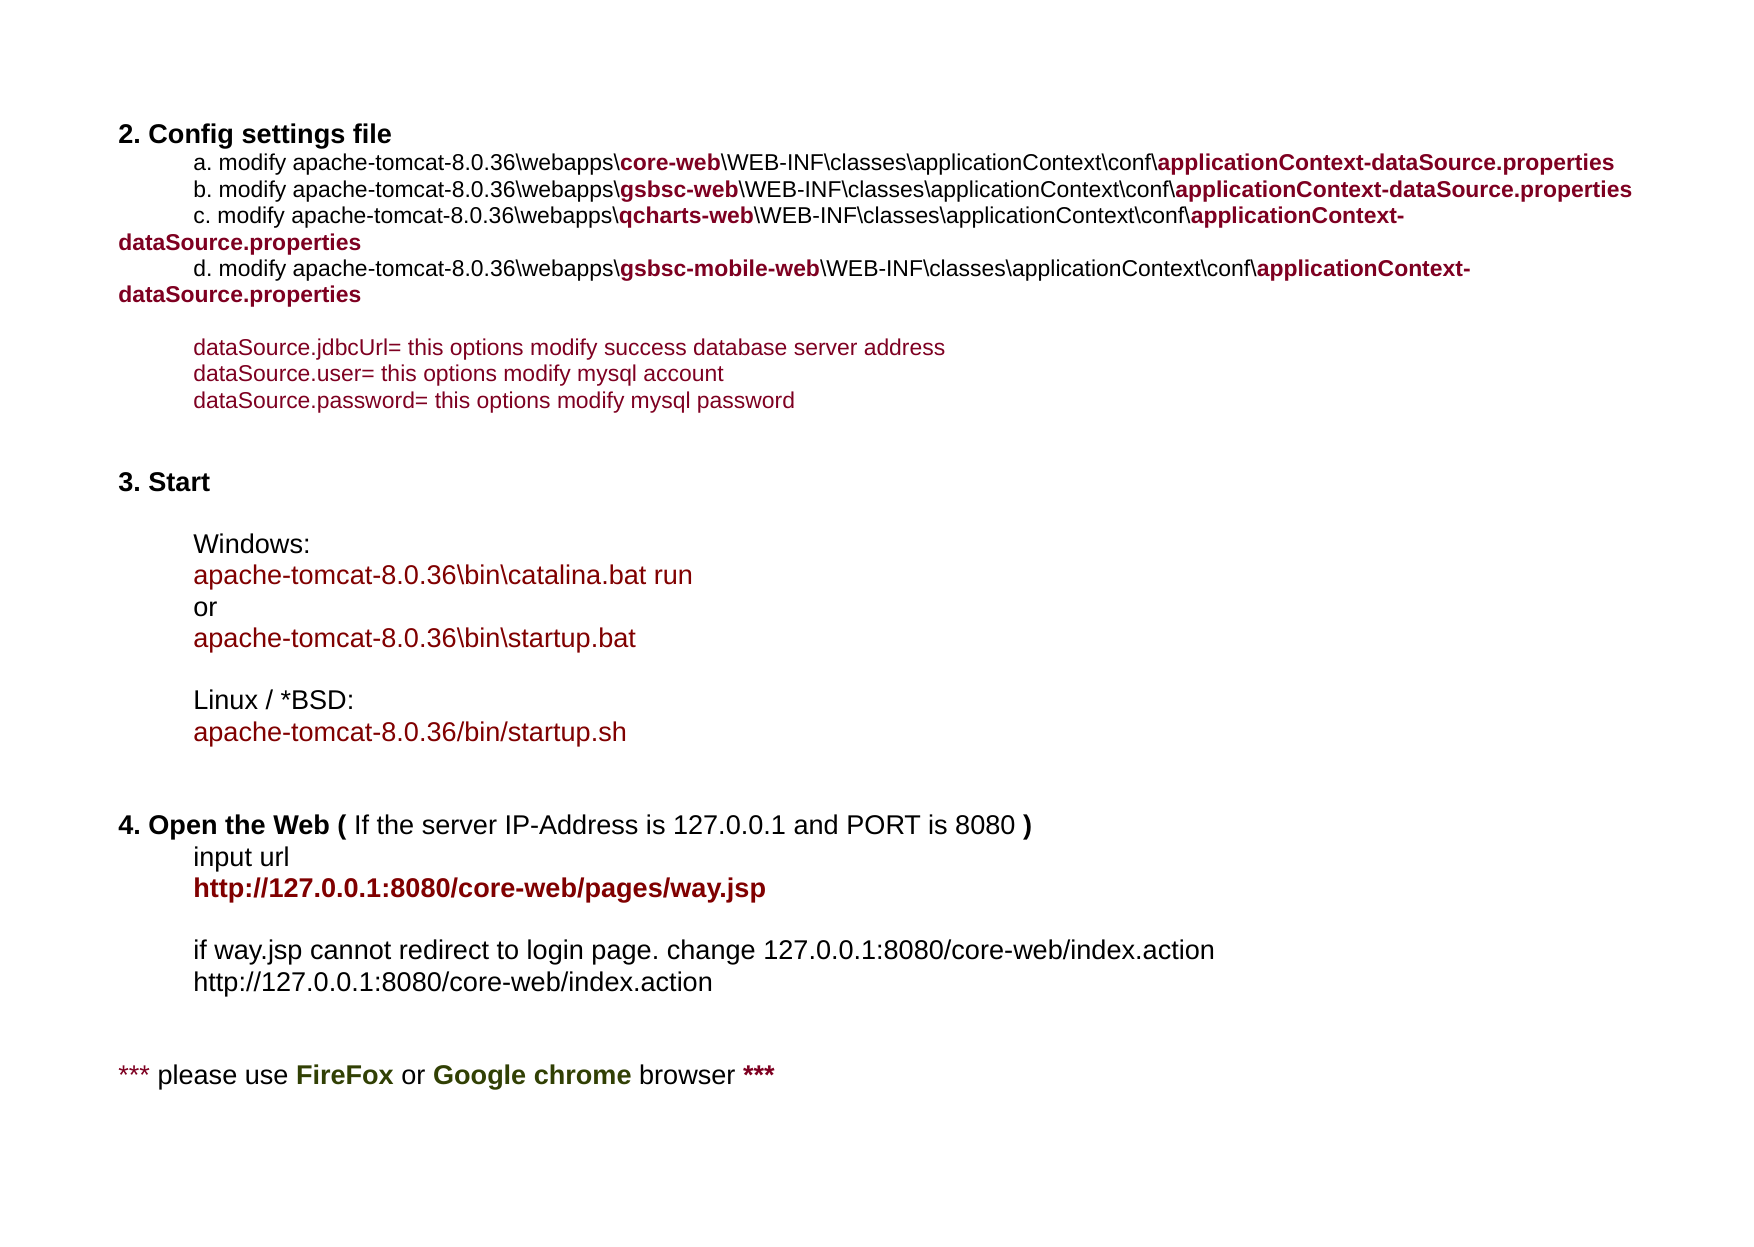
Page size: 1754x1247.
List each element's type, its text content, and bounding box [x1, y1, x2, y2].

text 3. Start [118, 466, 1636, 497]
text or [118, 591, 1636, 622]
text apache-tomcat-8.0.36\bin\catalina.bat run [118, 559, 1636, 591]
text d. modify apache-tomcat-8.0.36\webapps\gsbsc-mobile-web\WEB-INF\classes\applicationContext\conf\applicationContext-dataSource.properties [118, 255, 1636, 307]
text 4. Open the Web ( If the server IP-Address is 127.0.0.1 and PORT is 8080 ) [118, 809, 1636, 841]
text input url [118, 841, 1636, 872]
text http://127.0.0.1:8080/core-web/pages/way.jsp [118, 872, 1636, 903]
text *** please use FireFox or Google chrome browser *** [118, 1059, 1636, 1091]
text Linux / *BSD: [118, 684, 1636, 716]
text apache-tomcat-8.0.36/bin/startup.sh [118, 716, 1636, 747]
text dataSource.jdbcUrl= this options modify success database server address dataSource.user= this options modify mysql account dataSource.password= this options modify mysql password [118, 334, 1636, 413]
text 2. Config settings file [118, 118, 1636, 149]
text a. modify apache-tomcat-8.0.36\webapps\core-web\WEB-INF\classes\applicationContext\conf\applicationContext-dataSource.properties [118, 149, 1636, 176]
text b. modify apache-tomcat-8.0.36\webapps\gsbsc-web\WEB-INF\classes\applicationContext\conf\applicationContext-dataSource.properties [118, 176, 1636, 202]
text c. modify apache-tomcat-8.0.36\webapps\qcharts-web\WEB-INF\classes\applicationContext\conf\applicationContext-dataSource.properties [118, 202, 1636, 255]
text apache-tomcat-8.0.36\bin\startup.bat [118, 622, 1636, 653]
text if way.jsp cannot redirect to login page. change 127.0.0.1:8080/core-web/index.action [118, 934, 1636, 966]
text http://127.0.0.1:8080/core-web/index.action [118, 966, 1636, 997]
text Windows: [118, 528, 1636, 559]
